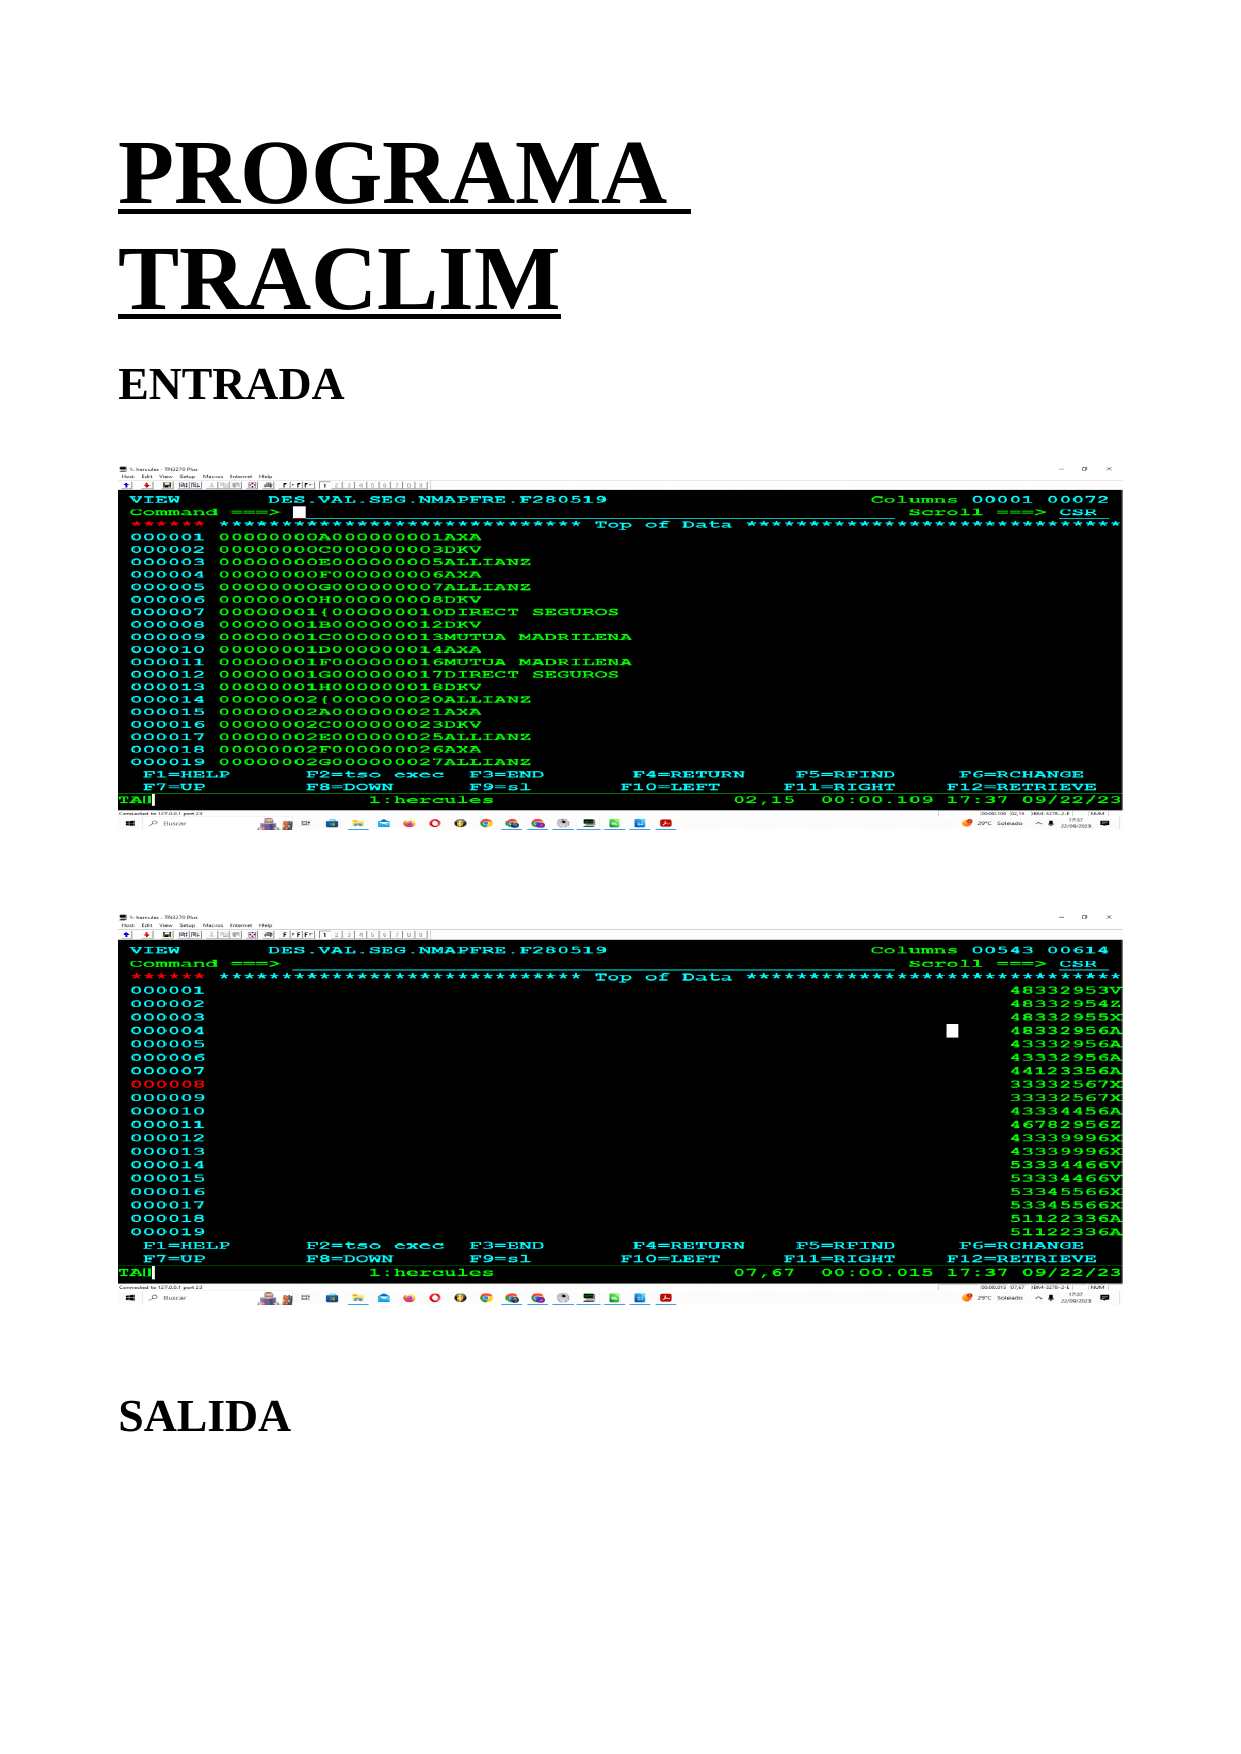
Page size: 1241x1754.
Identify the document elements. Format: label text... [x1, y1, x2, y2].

text ENTRADA [118, 357, 1122, 410]
text SALIDA [118, 1388, 1122, 1441]
text PROGRAMA TRACLIM [118, 118, 1122, 329]
